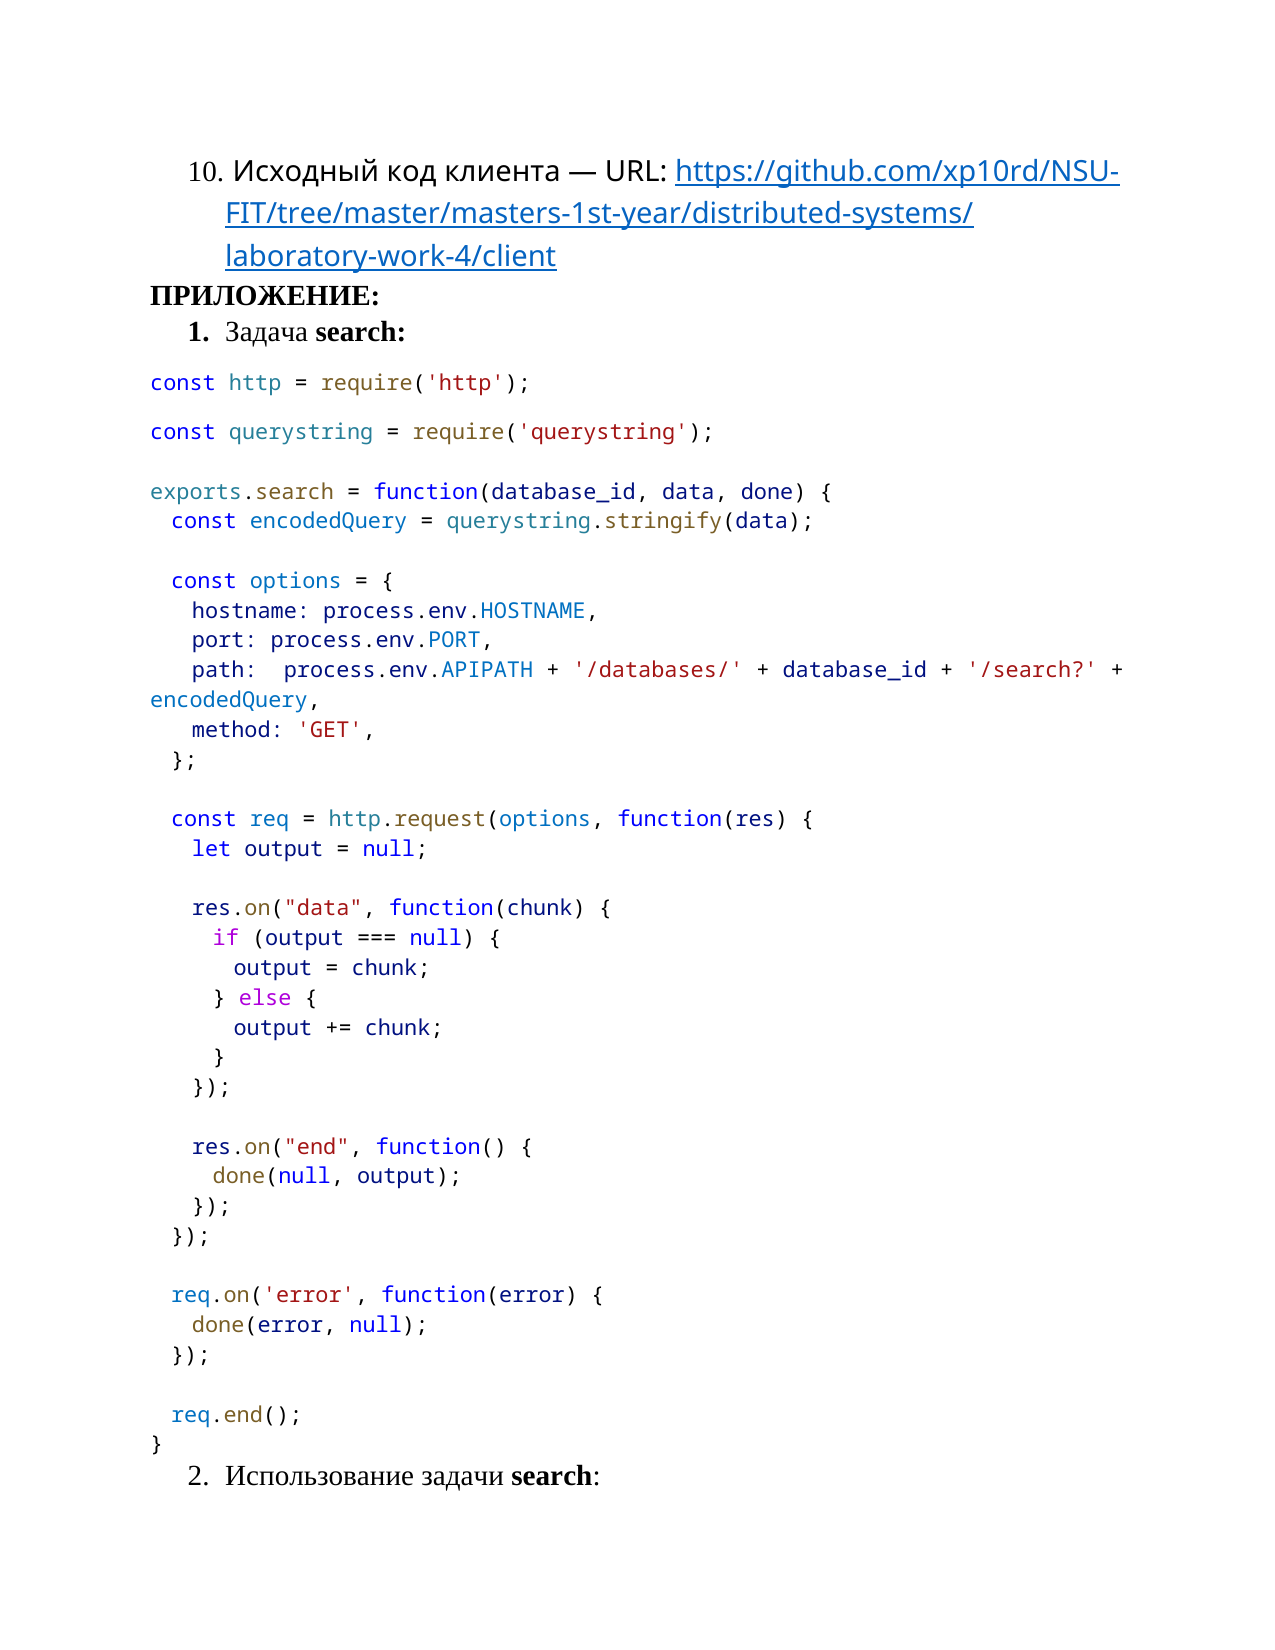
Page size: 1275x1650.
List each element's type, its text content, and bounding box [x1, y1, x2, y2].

text port: process.env.PORT, [150, 624, 1125, 654]
text method: 'GET', [150, 714, 1125, 744]
text } [150, 1428, 1125, 1458]
text res.on("end", function() { [150, 1131, 1125, 1160]
text done(error, null); [150, 1309, 1125, 1339]
text const querystring = require('querystring'); [150, 416, 1125, 446]
text const req = http.request(options, function(res) { [150, 803, 1125, 833]
text }); [150, 1190, 1125, 1220]
text path: process.env.APIPATH + '/databases/' + database_id + '/search?' + encodedQuery, [150, 654, 1125, 714]
text } [150, 1041, 1125, 1071]
text res.on("data", function(chunk) { [150, 892, 1125, 922]
text let output = null; [150, 833, 1125, 863]
text }; [150, 744, 1125, 773]
text output += chunk; [150, 1012, 1125, 1041]
text req.end(); [150, 1398, 1125, 1428]
list ПРИЛОЖЕНИЕ: [150, 278, 1125, 312]
text }); [150, 1339, 1125, 1369]
text } else { [150, 982, 1125, 1012]
text done(null, output); [150, 1160, 1125, 1190]
text exports.search = function(database_id, data, done) { [150, 476, 1125, 505]
list Задача search: [187, 314, 1125, 348]
text const encodedQuery = querystring.stringify(data); [150, 505, 1125, 535]
list Использование задачи search: [187, 1458, 1125, 1492]
text req.on('error', function(error) { [150, 1279, 1125, 1309]
text }); [150, 1220, 1125, 1250]
text }); [150, 1071, 1125, 1101]
list Исходный код клиента — URL: https://github.com/xp10rd/NSU-FIT/tree/master/masters-1st-year/distributed-systems/laboratory-work-4/client [187, 150, 1125, 275]
text const http = require('http'); [150, 367, 1125, 397]
text const options = { [150, 565, 1125, 595]
text if (output === null) { [150, 922, 1125, 952]
text output = chunk; [150, 952, 1125, 982]
text hostname: process.env.HOSTNAME, [150, 595, 1125, 624]
